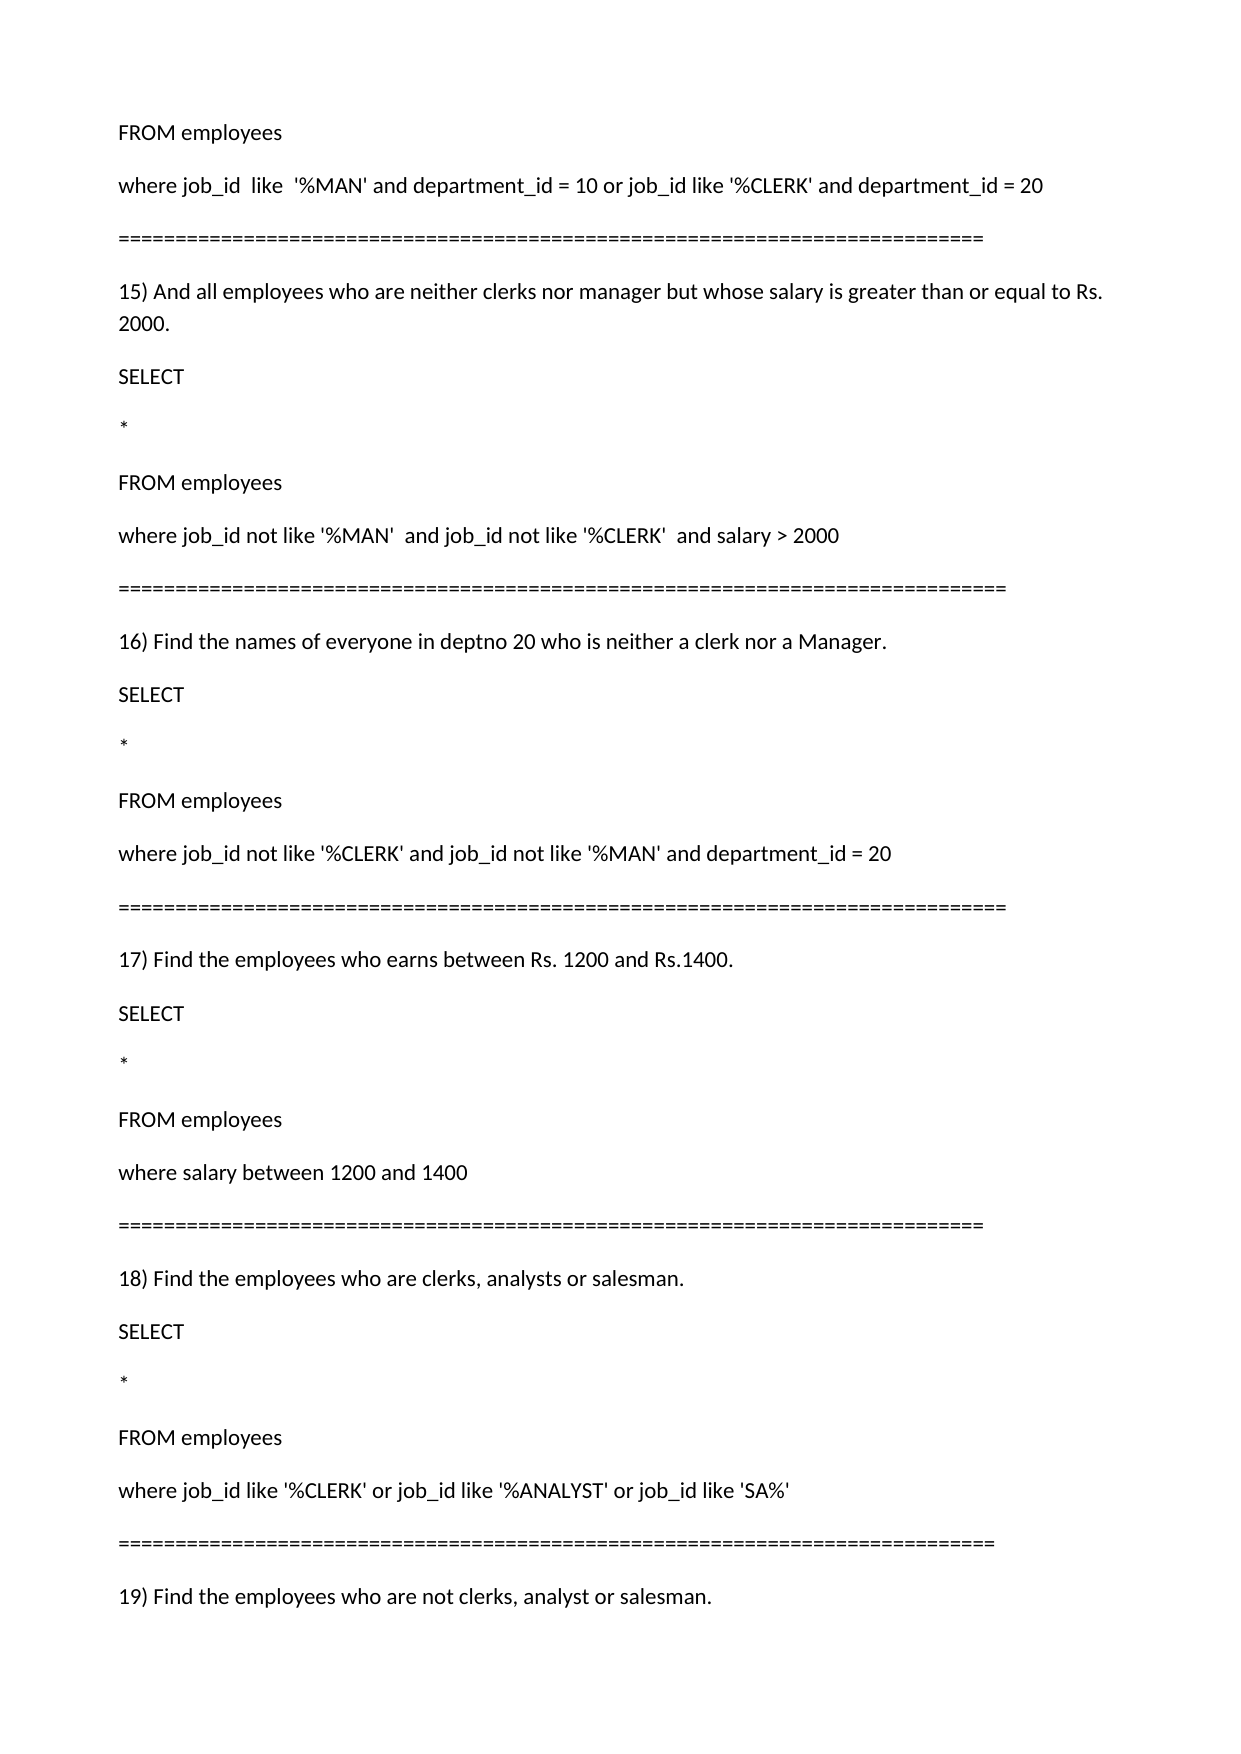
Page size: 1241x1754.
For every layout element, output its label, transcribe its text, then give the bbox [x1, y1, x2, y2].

text where job_id like '%CLERK' or job_id like '%ANALYST' or job_id like 'SA%' [118, 1476, 1122, 1504]
text where salary between 1200 and 1400 [118, 1158, 1122, 1186]
text * [118, 1052, 1122, 1080]
text FROM employees [118, 118, 1122, 146]
text 17) Find the employees who earns between Rs. 1200 and Rs.1400. [118, 946, 1122, 974]
text 15) And all employees who are neither clerks nor manager but whose salary is greater than or equal to Rs. 2000. [118, 277, 1122, 337]
text FROM employees [118, 468, 1122, 496]
text ============================================================================= [118, 1529, 1122, 1557]
text where job_id like '%MAN' and department_id = 10 or job_id like '%CLERK' and department_id = 20 [118, 171, 1122, 199]
text where job_id not like '%MAN' and job_id not like '%CLERK' and salary > 2000 [118, 521, 1122, 549]
text * [118, 1370, 1122, 1398]
text ============================================================================== [118, 574, 1122, 602]
text * [118, 415, 1122, 443]
text ============================================================================ [118, 1211, 1122, 1239]
text where job_id not like '%CLERK' and job_id not like '%MAN' and department_id = 20 [118, 839, 1122, 868]
text SELECT [118, 681, 1122, 708]
text FROM employees [118, 1105, 1122, 1133]
text 19) Find the employees who are not clerks, analyst or salesman. [118, 1582, 1122, 1610]
text ============================================================================== [118, 893, 1122, 921]
text * [118, 733, 1122, 762]
text FROM employees [118, 787, 1122, 814]
text SELECT [118, 1317, 1122, 1345]
text FROM employees [118, 1423, 1122, 1451]
text 18) Find the employees who are clerks, analysts or salesman. [118, 1264, 1122, 1292]
text SELECT [118, 999, 1122, 1027]
text SELECT [118, 362, 1122, 390]
text 16) Find the names of everyone in deptno 20 who is neither a clerk nor a Manager. [118, 627, 1122, 656]
text ============================================================================ [118, 224, 1122, 252]
